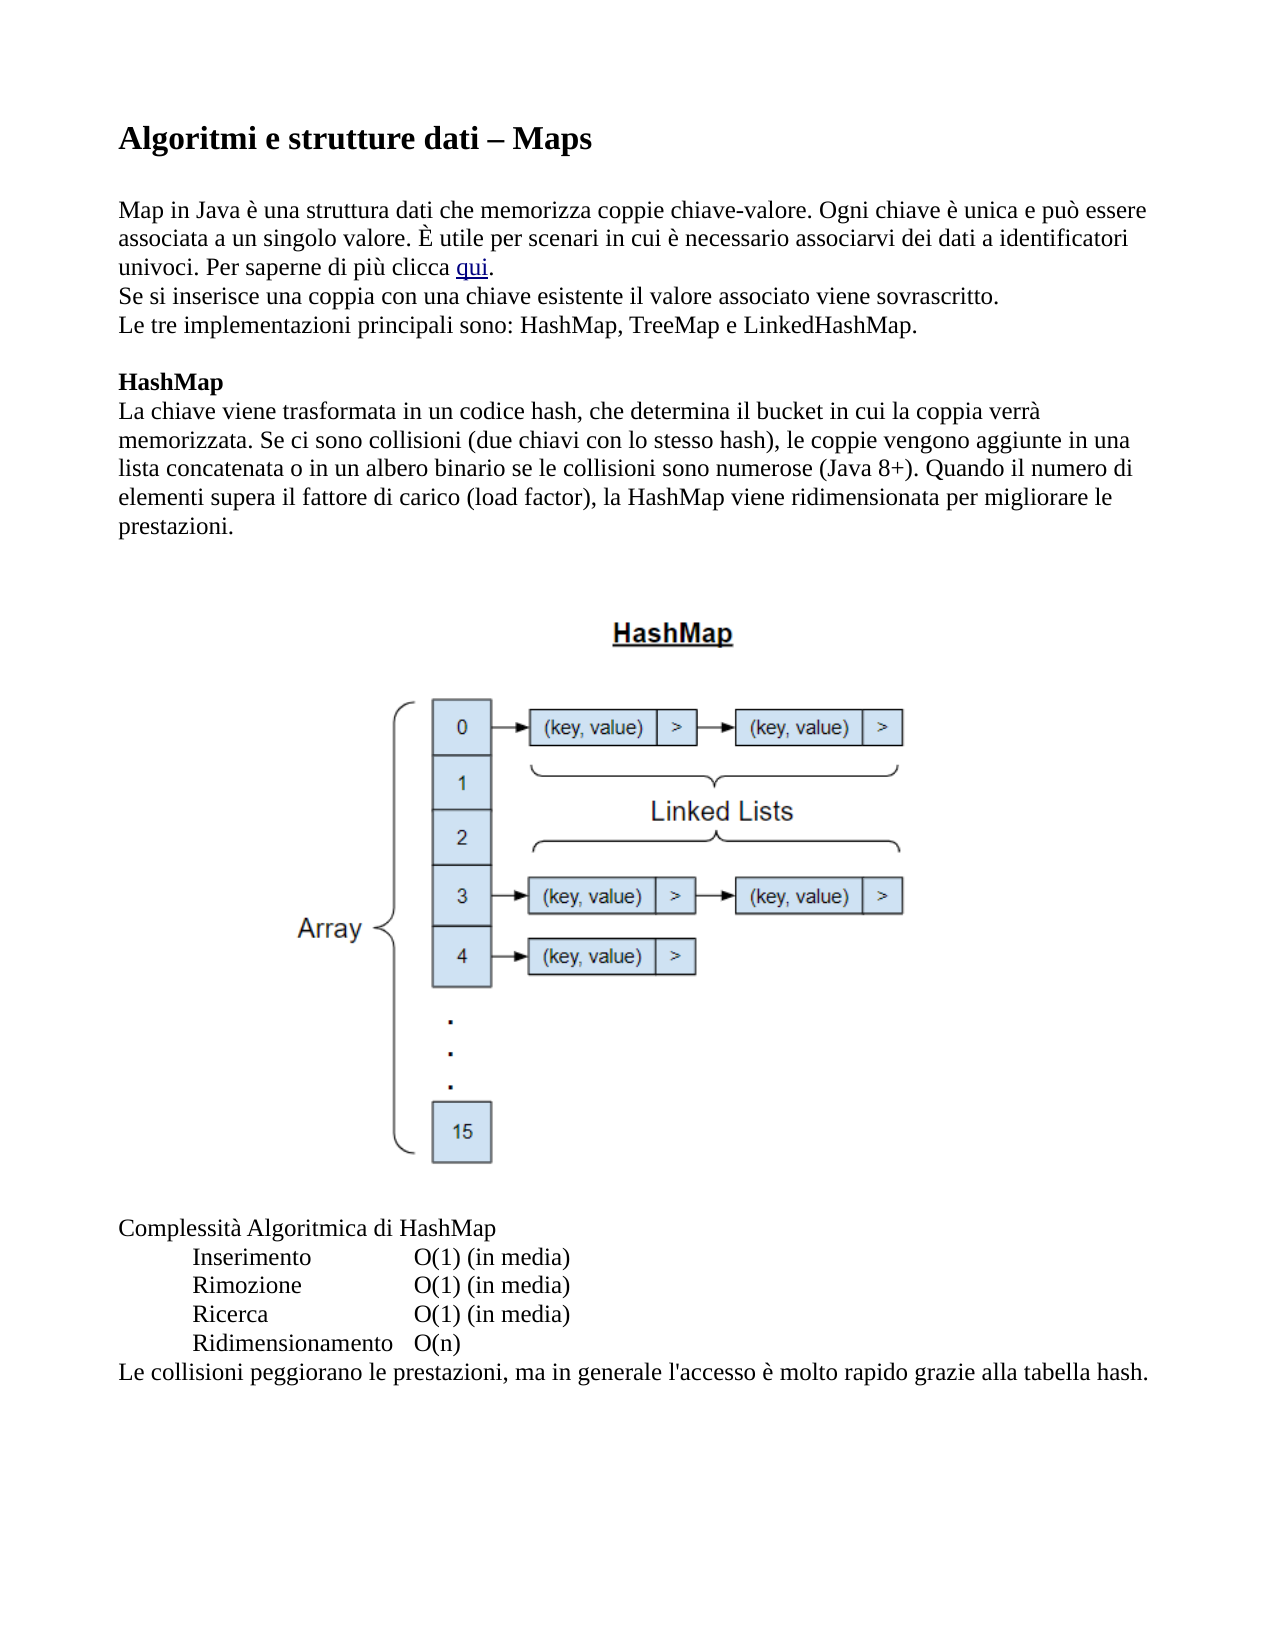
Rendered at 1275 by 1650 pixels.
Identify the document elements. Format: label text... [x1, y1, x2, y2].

text HashMap [118, 367, 1157, 396]
text Complessità Algoritmica di HashMap [118, 1213, 1157, 1242]
text Inserimento O(1) (in media) [192, 1242, 1157, 1270]
text Le tre implementazioni principali sono: HashMap, TreeMap e LinkedHashMap. [118, 310, 1157, 338]
text Ricerca O(1) (in media) [192, 1299, 1157, 1328]
text Map in Java è una struttura dati che memorizza coppie chiave-valore. Ogni chiave è unica e può essere associata a un singolo valore. È utile per scenari in cui è necessario associarvi dei dati a identificatori univoci. Per saperne di più clicca qui. [118, 195, 1157, 281]
text Ridimensionamento O(n) [192, 1328, 1157, 1357]
text Rimozione O(1) (in media) [192, 1270, 1157, 1299]
text Algoritmi e strutture dati – Maps [118, 118, 1157, 156]
text Le collisioni peggiorano le prestazioni, ma in generale l'accesso è molto rapido grazie alla tabella hash. [118, 1357, 1157, 1385]
text Se si inserisce una coppia con una chiave esistente il valore associato viene sovrascritto. [118, 281, 1157, 310]
picture [269, 600, 1007, 1184]
text La chiave viene trasformata in un codice hash, che determina il bucket in cui la coppia verrà memorizzata. Se ci sono collisioni (due chiavi con lo stesso hash), le coppie vengono aggiunte in una lista concatenata o in un albero binario se le collisioni sono numerose (Java 8+). Quando il numero di elementi supera il fattore di carico (load factor), la HashMap viene ridimensionata per migliorare le prestazioni. [118, 396, 1157, 1213]
